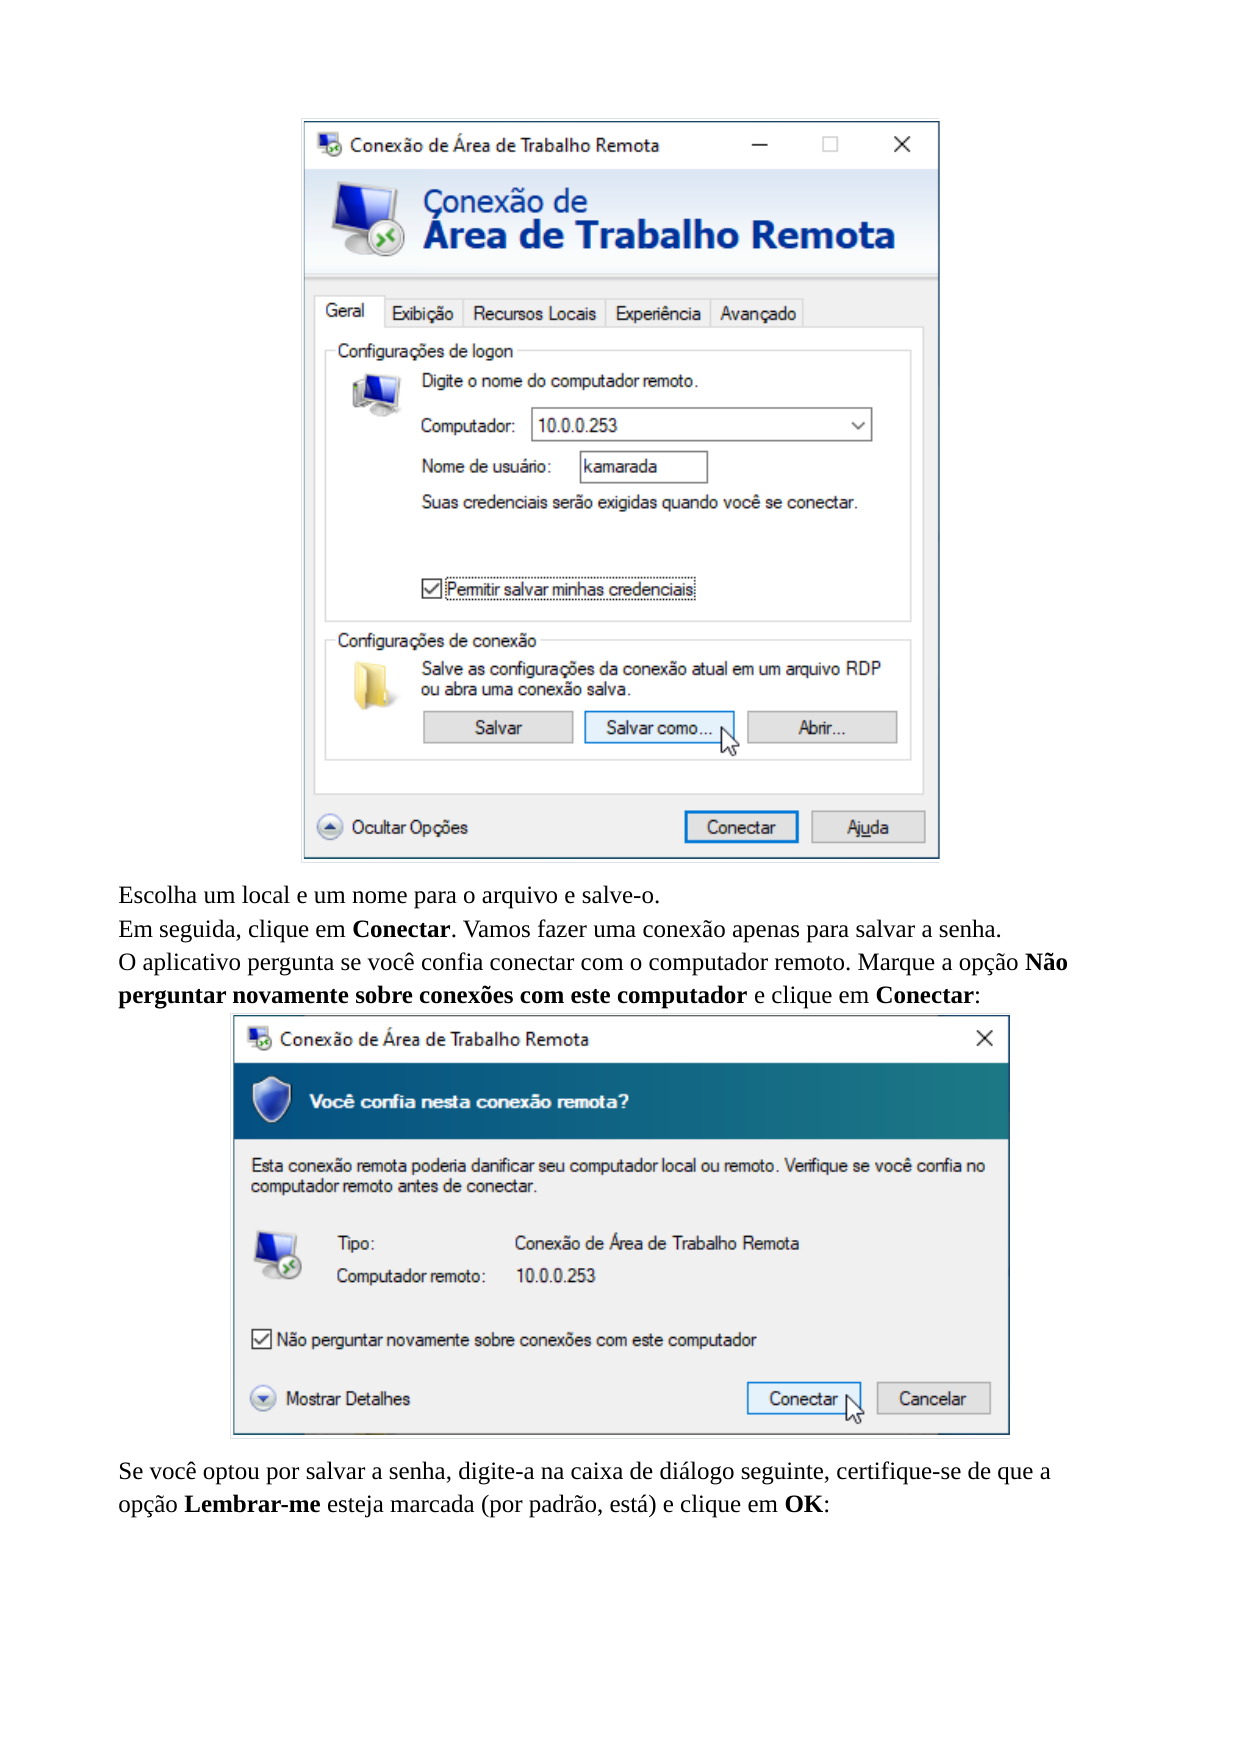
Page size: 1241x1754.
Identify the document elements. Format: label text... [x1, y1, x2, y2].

text Em seguida, clique em Conectar. Vamos fazer uma conexão apenas para salvar a senha. [118, 914, 1122, 942]
text O aplicativo pergunta se você confia conectar com o computador remoto. Marque a opção Não perguntar novamente sobre conexões com este computador e clique em Conectar: [118, 947, 1122, 1008]
text Escolha um local e um nome para o arquivo e salve-o. [118, 881, 1122, 909]
picture [303, 121, 940, 859]
text Se você optou por salvar a senha, digite-a na caixa de diálogo seguinte, certifique-se de que a opção Lembrar-me esteja marcada (por padrão, está) e clique em OK: [118, 1456, 1122, 1518]
picture [233, 1015, 1010, 1435]
